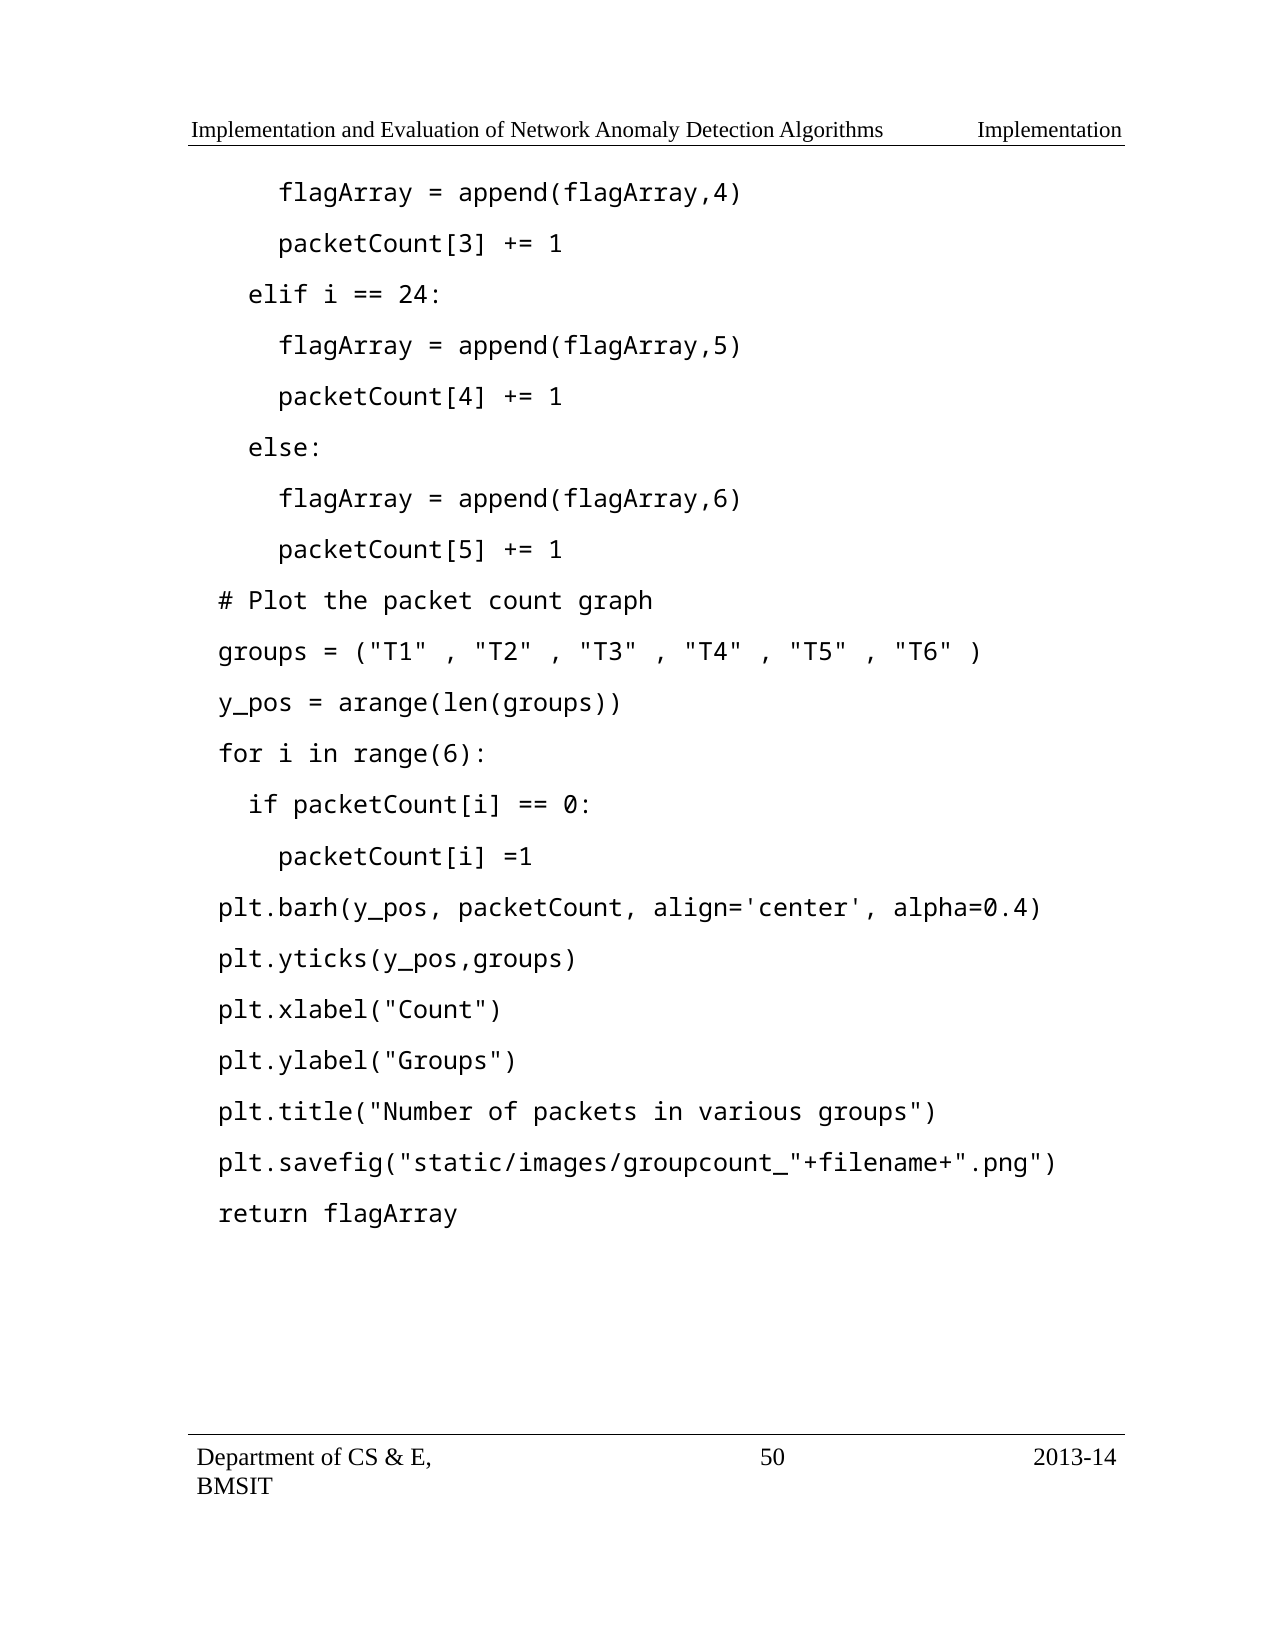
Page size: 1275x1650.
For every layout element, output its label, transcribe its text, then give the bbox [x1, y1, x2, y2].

text if packetCount[i] == 0: [188, 787, 1125, 821]
text plt.xlabel("Count") [188, 991, 1125, 1025]
text flagArray = append(flagArray,4) [188, 174, 1125, 209]
text return flagArray [188, 1195, 1125, 1229]
text else: [188, 430, 1125, 464]
text packetCount[i] =1 [188, 838, 1125, 872]
text # Plot the packet count graph [188, 583, 1125, 617]
text plt.savefig("static/images/groupcount_"+filename+".png") [188, 1144, 1125, 1178]
text packetCount[5] += 1 [188, 532, 1125, 566]
text elif i == 24: [188, 277, 1125, 311]
text plt.yticks(y_pos,groups) [188, 940, 1125, 974]
text plt.ylabel("Groups") [188, 1042, 1125, 1076]
text for i in range(6): [188, 736, 1125, 770]
text groups = ("T1" , "T2" , "T3" , "T4" , "T5" , "T6" ) [188, 634, 1125, 668]
text packetCount[3] += 1 [188, 226, 1125, 260]
text plt.barh(y_pos, packetCount, align='center', alpha=0.4) [188, 889, 1125, 923]
text packetCount[4] += 1 [188, 379, 1125, 413]
text plt.title("Number of packets in various groups") [188, 1093, 1125, 1127]
text flagArray = append(flagArray,6) [188, 481, 1125, 515]
text y_pos = arange(len(groups)) [188, 685, 1125, 719]
text flagArray = append(flagArray,5) [188, 328, 1125, 362]
